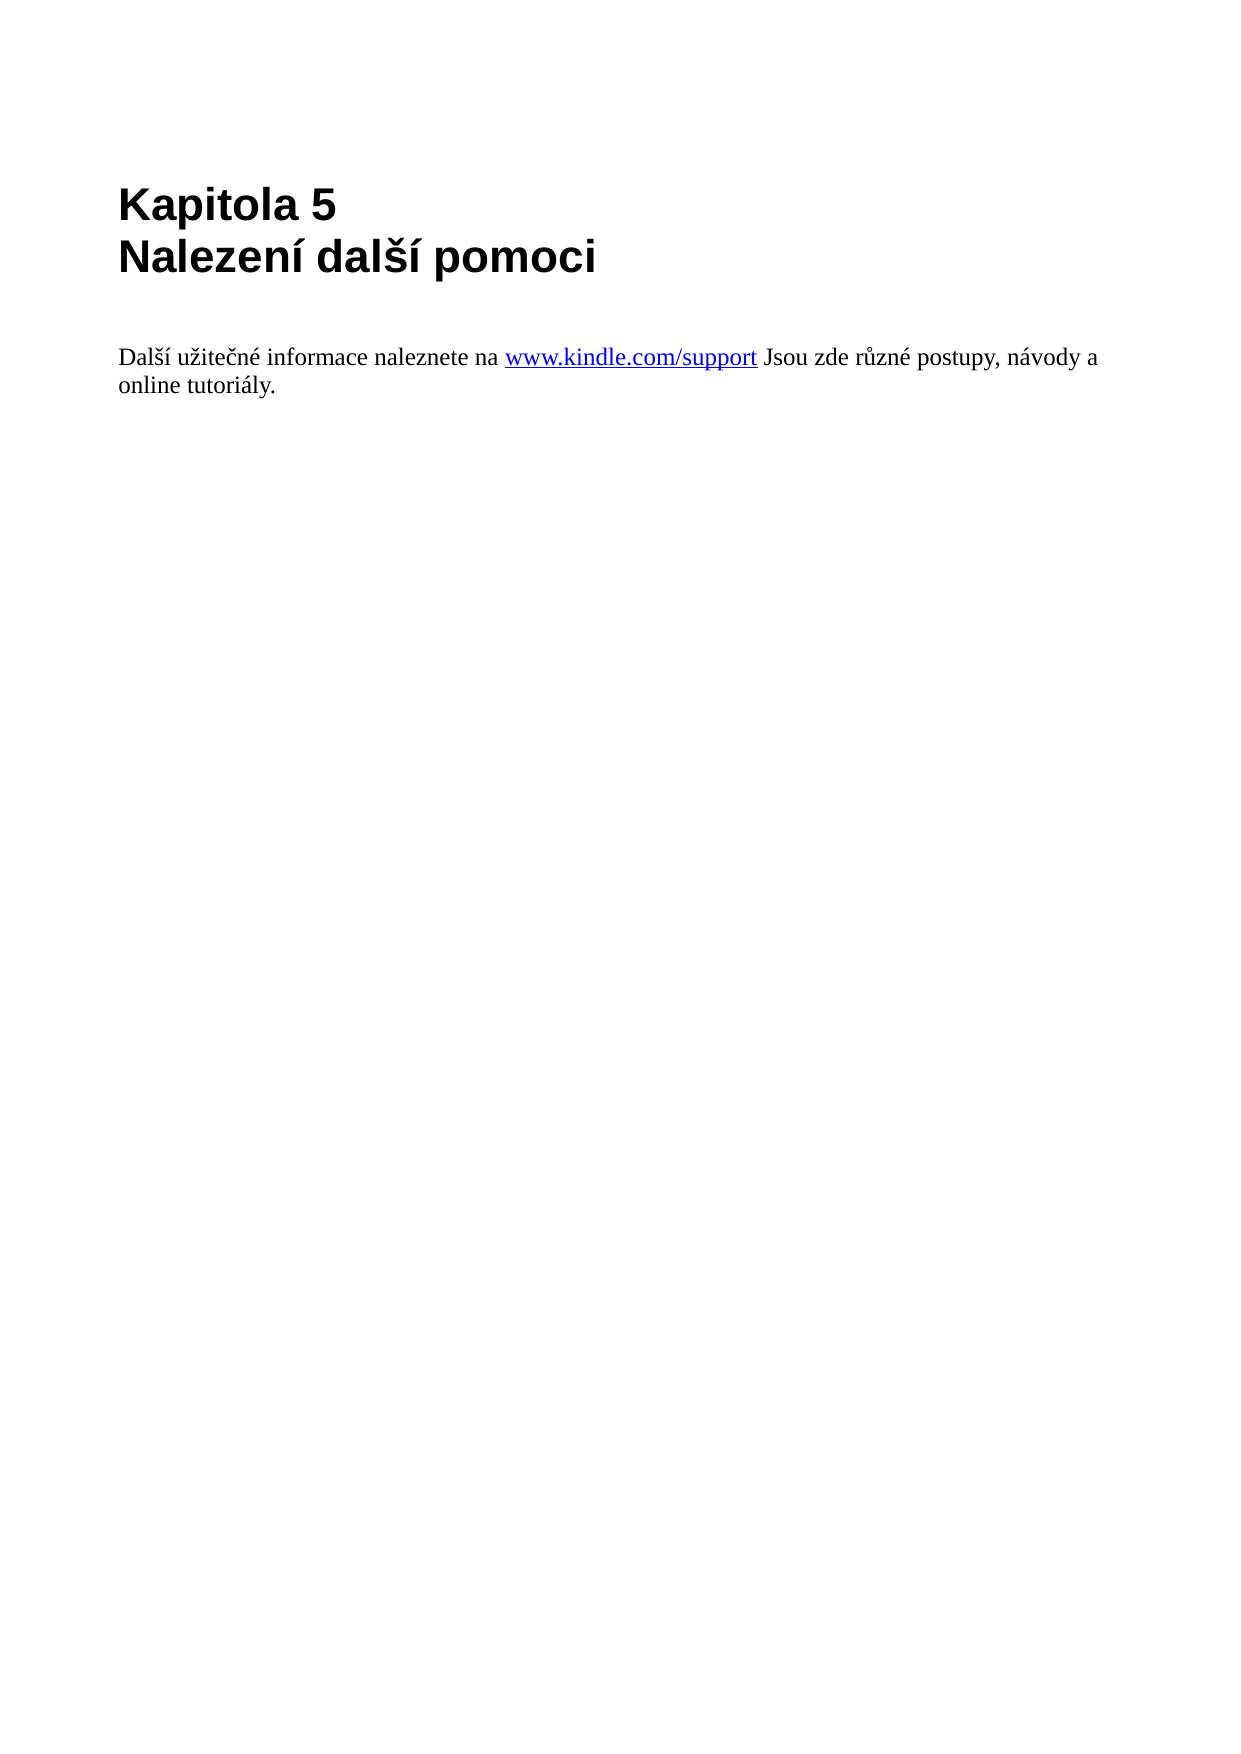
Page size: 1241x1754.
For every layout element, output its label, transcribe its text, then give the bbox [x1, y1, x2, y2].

text Další užitečné informace naleznete na www.kindle.com/support Jsou zde různé postupy, návody a online tutoriály. [118, 342, 1122, 399]
subtitle Kapitola 5 Nalezení další pomoci [118, 177, 1122, 283]
